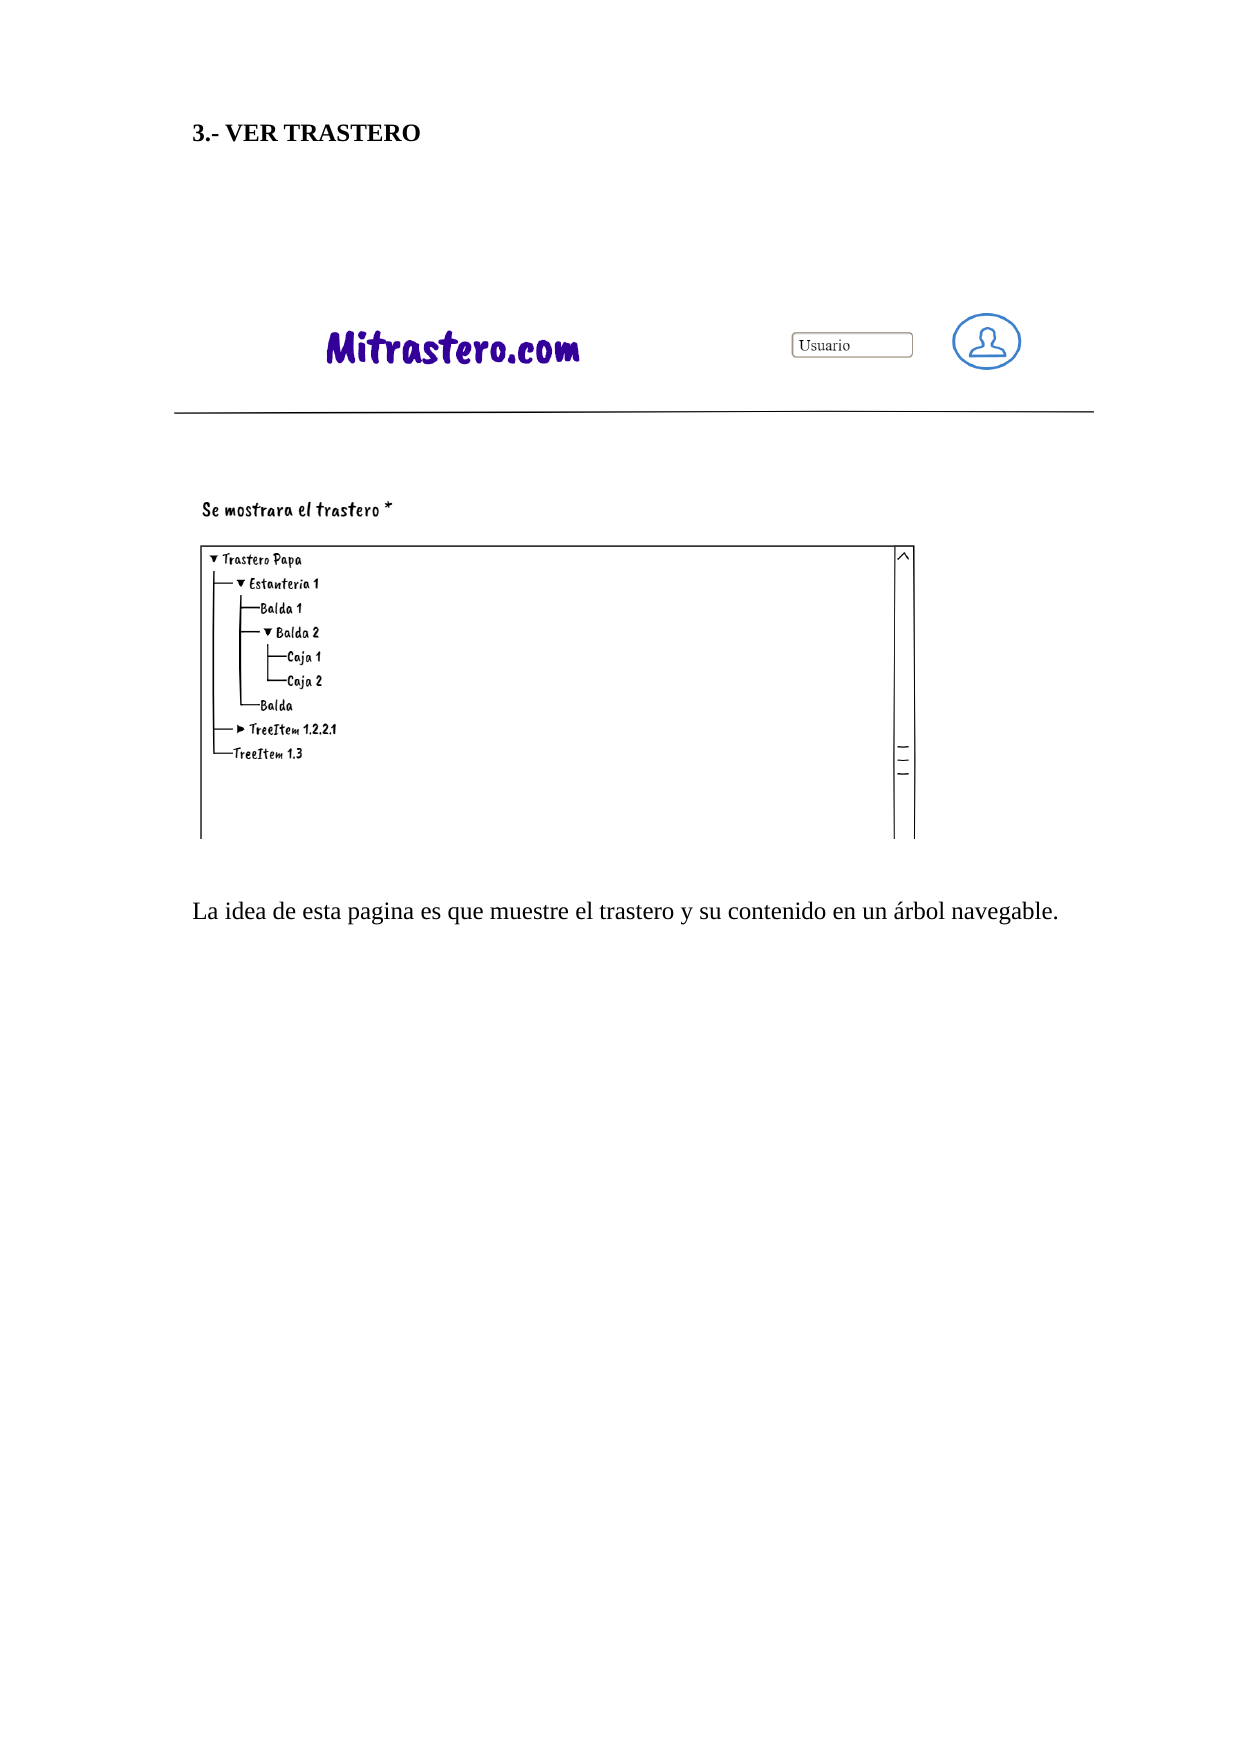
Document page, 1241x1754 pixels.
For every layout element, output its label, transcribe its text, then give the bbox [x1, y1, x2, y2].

text 3.- VER TRASTERO [118, 118, 1122, 147]
picture [118, 234, 1123, 839]
text La idea de esta pagina es que muestre el trastero y su contenido en un árbol navegable. [118, 896, 1122, 925]
